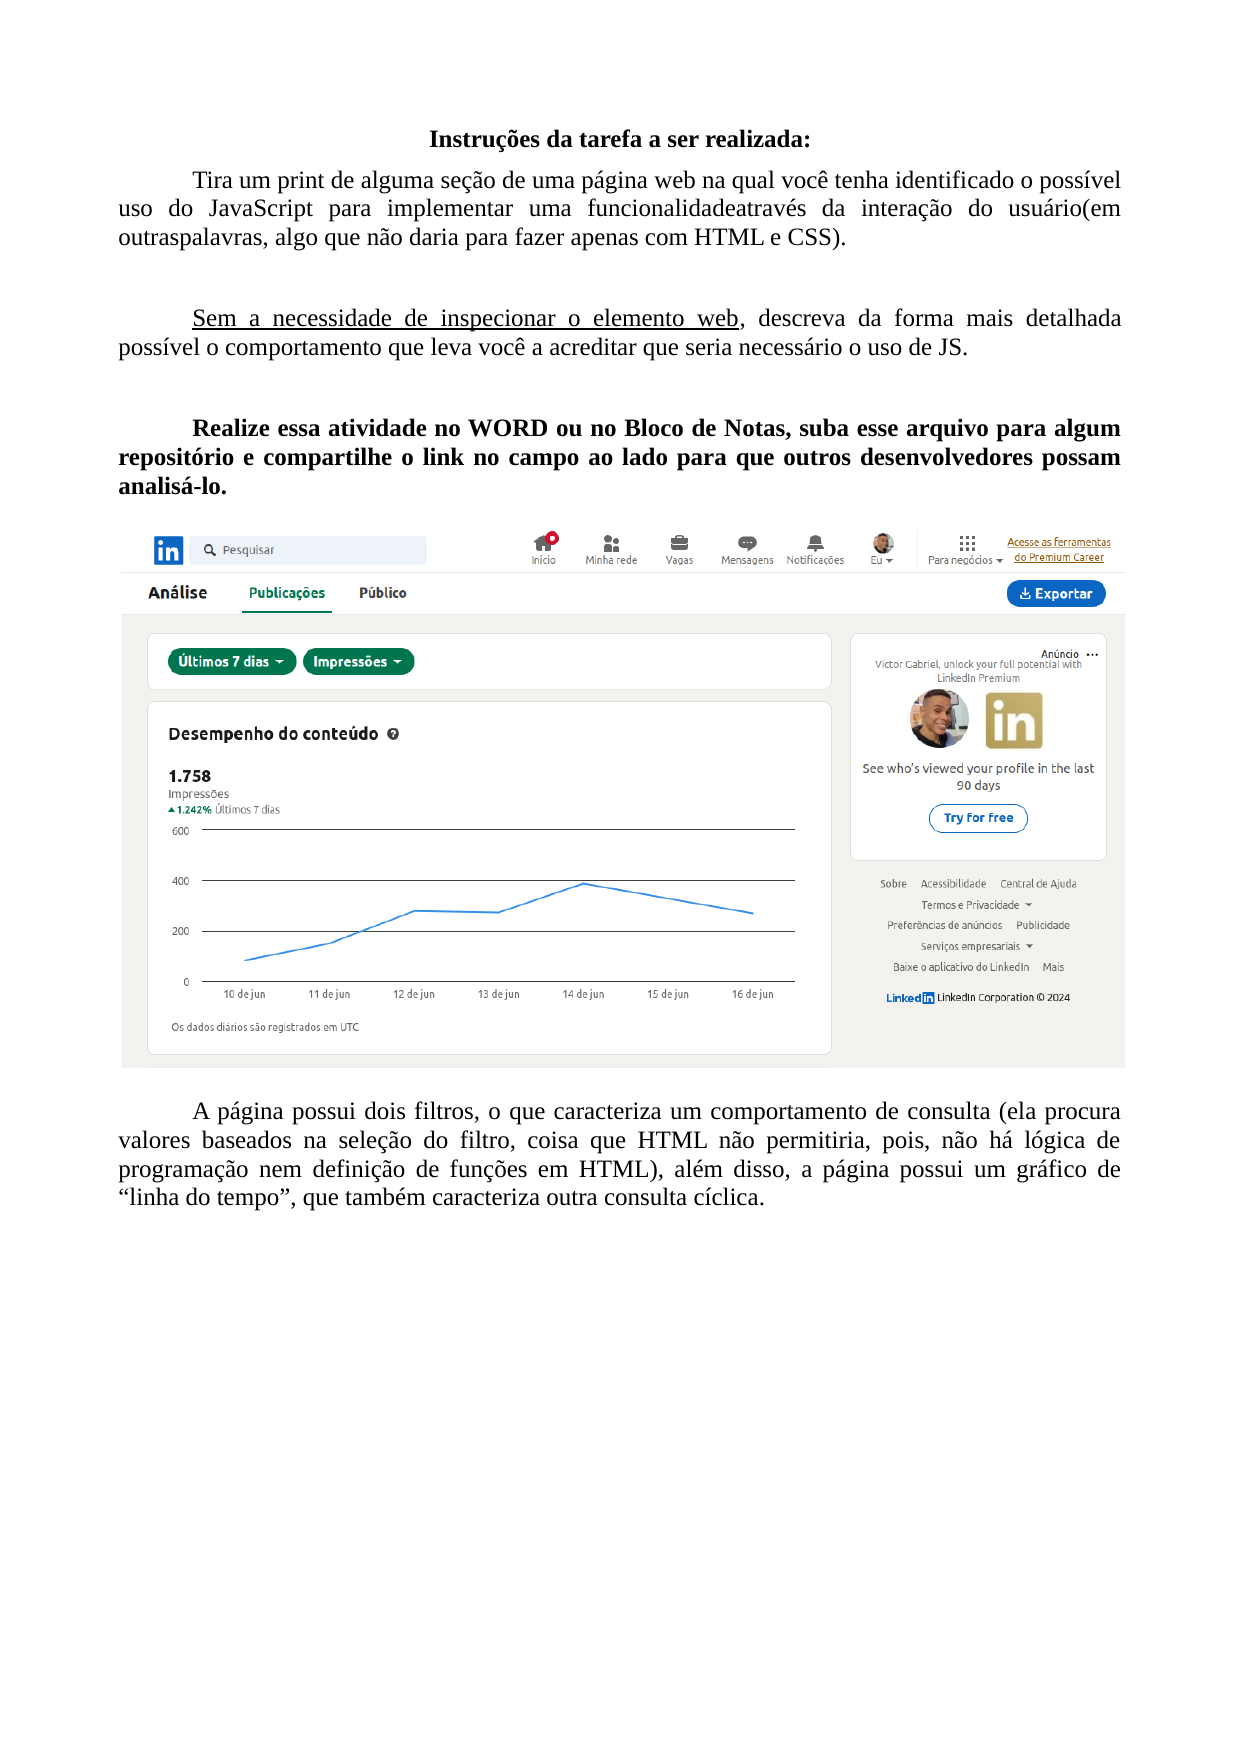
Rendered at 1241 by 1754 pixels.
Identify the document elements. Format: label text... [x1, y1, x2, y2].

text A página possui dois filtros, o que caracteriza um comportamento de consulta (ela procura valores baseados na seleção do filtro, coisa que HTML não permitiria, pois, não há lógica de programação nem definição de funções em HTML), além disso, a página possui um gráfico de “linha do tempo”, que também caracteriza outra consulta cíclica. [118, 1096, 1122, 1211]
text Sem a necessidade de inspecionar o elemento web, descreva da forma mais detalhada possível o comportamento que leva você a acreditar que seria necessário o uso de JS. [118, 303, 1122, 361]
text Instruções da tarefa a ser realizada: [118, 124, 1122, 153]
text Realize essa atividade no WORD ou no Bloco de Notas, suba esse arquivo para algum repositório e compartilhe o link no campo ao lado para que outros desenvolvedores possam analisá-lo. [118, 413, 1122, 500]
text Tira um print de alguma seção de uma página web na qual você tenha identificado o possível uso do JavaScript para implementar uma funcionalidadeatravés da interação do usuário(em outraspalavras, algo que não daria para fazer apenas com HTML e CSS). [118, 165, 1122, 251]
picture [121, 531, 1126, 1068]
